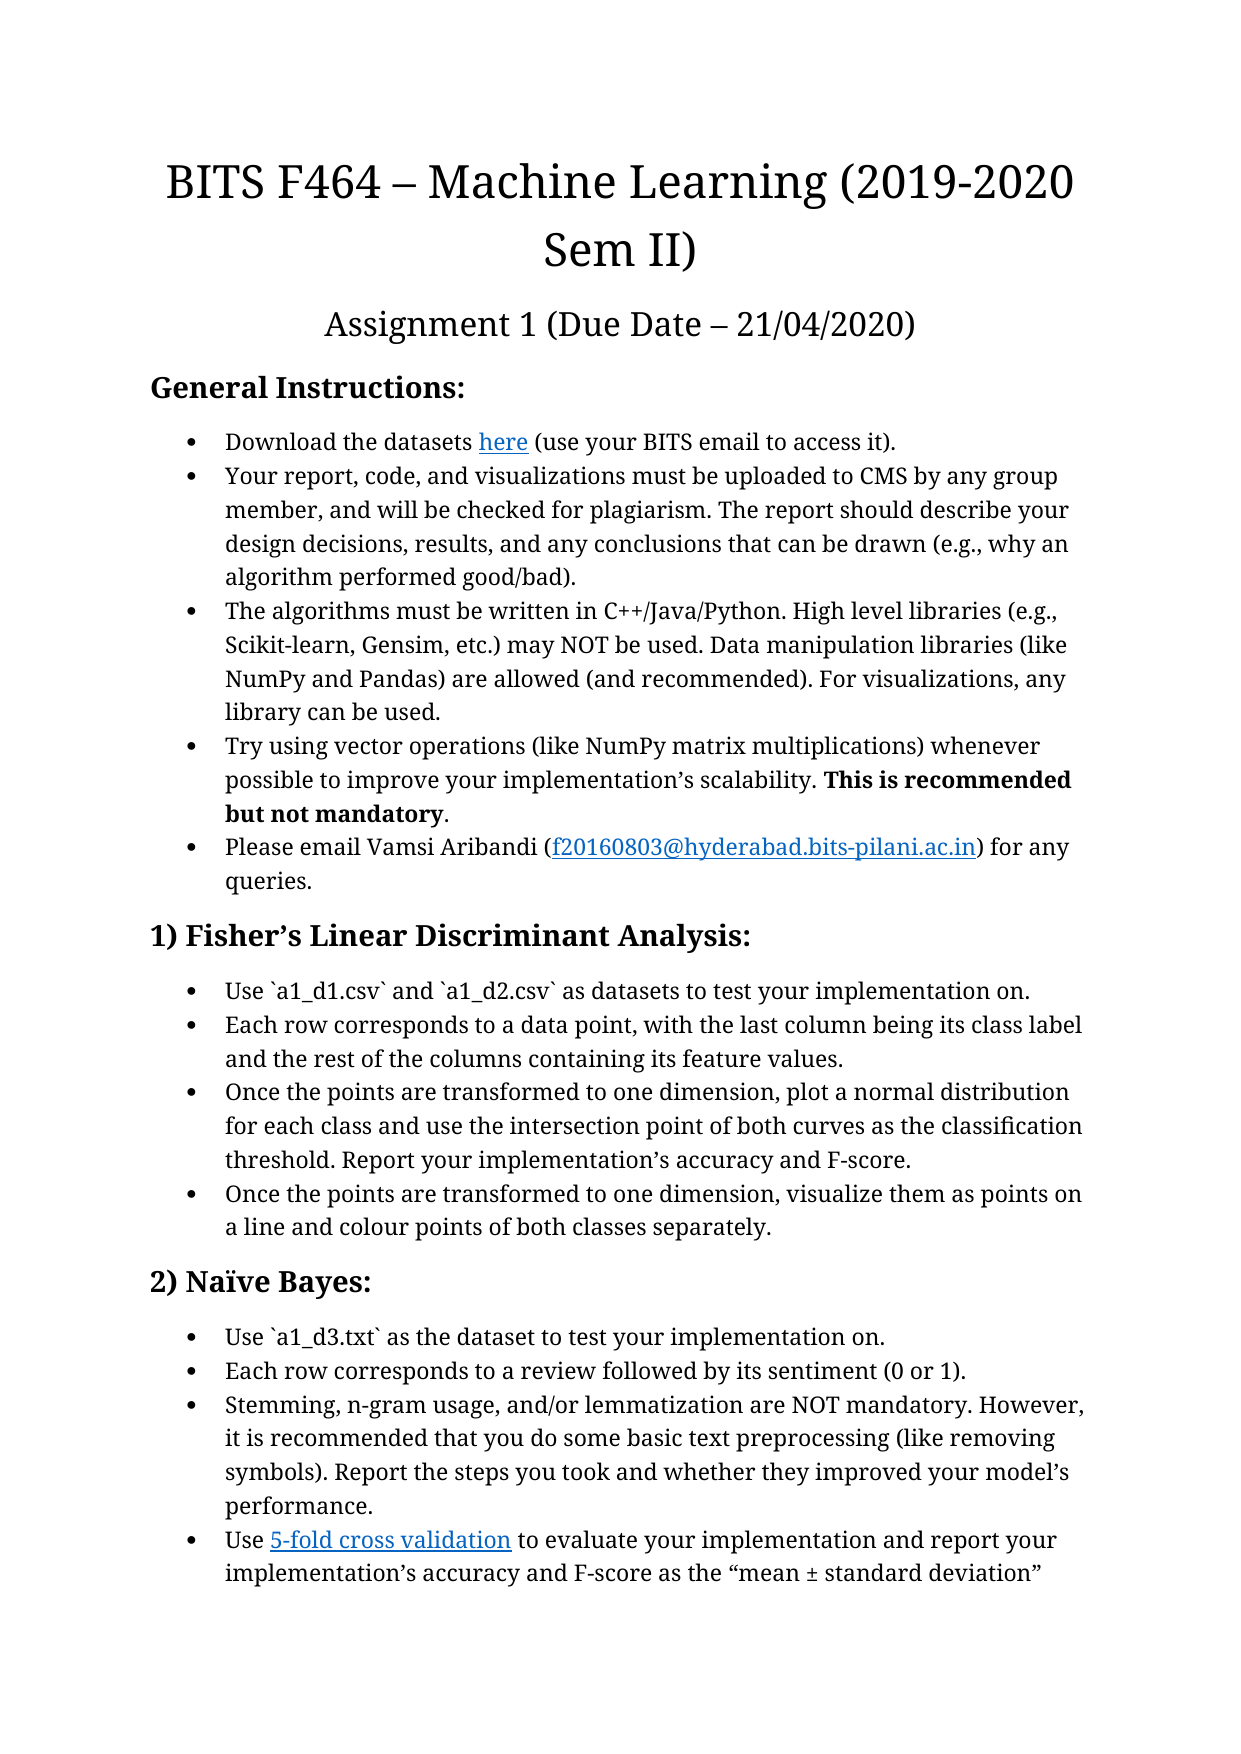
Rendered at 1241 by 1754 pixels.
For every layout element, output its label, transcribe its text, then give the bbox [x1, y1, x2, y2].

list Your report, code, and visualizations must be uploaded to CMS by any group member, and will be checked for plagiarism. The report should describe your design decisions, results, and any conclusions that can be drawn (e.g., why an algorithm performed good/bad). [187, 460, 1090, 593]
text 1) Fisher’s Linear Discriminant Analysis: [150, 916, 1090, 955]
list Once the points are transformed to one dimension, plot a normal distribution for each class and use the intersection point of both curves as the classification threshold. Report your implementation’s accuracy and F-score. [187, 1076, 1090, 1175]
list Use `a1_d3.txt` as the dataset to test your implementation on. [187, 1321, 1090, 1352]
list Use 5-fold cross validation to evaluate your implementation and report your implementation’s accuracy and F-score as the “mean ± standard deviation” [187, 1524, 1090, 1589]
list Stemming, n-gram usage, and/or lemmatization are NOT mandatory. However, it is recommended that you do some basic text preprocessing (like removing symbols). Report the steps you took and whether they improved your model’s performance. [187, 1389, 1090, 1521]
list Once the points are transformed to one dimension, visualize them as points on a line and colour points of both classes separately. [187, 1177, 1090, 1242]
text General Instructions: [150, 367, 1090, 407]
text 2) Naïve Bayes: [150, 1262, 1090, 1301]
list Try using vector operations (like NumPy matrix multiplications) whenever possible to improve your implementation’s scalability. This is recommended but not mandatory. [187, 730, 1090, 829]
text Assignment 1 (Due Date – 21/04/2020) [150, 301, 1090, 347]
list Please email Vamsi Aribandi (f20160803@hyderabad.bits-pilani.ac.in) for any queries. [187, 831, 1090, 896]
list The algorithms must be written in C++/Java/Python. High level libraries (e.g., Scikit-learn, Gensim, etc.) may NOT be used. Data manipulation libraries (like NumPy and Pandas) are allowed (and recommended). For visualizations, any library can be used. [187, 595, 1090, 728]
list Use `a1_d1.csv` and `a1_d2.csv` as datasets to test your implementation on. [187, 975, 1090, 1006]
list Each row corresponds to a review followed by its sentiment (0 or 1). [187, 1355, 1090, 1386]
list Download the datasets here (use your BITS email to access it). [187, 426, 1090, 458]
text BITS F464 – Machine Learning (2019-2020 Sem II) [150, 150, 1090, 280]
list Each row corresponds to a data point, with the last column being its class label and the rest of the columns containing its feature values. [187, 1009, 1090, 1074]
